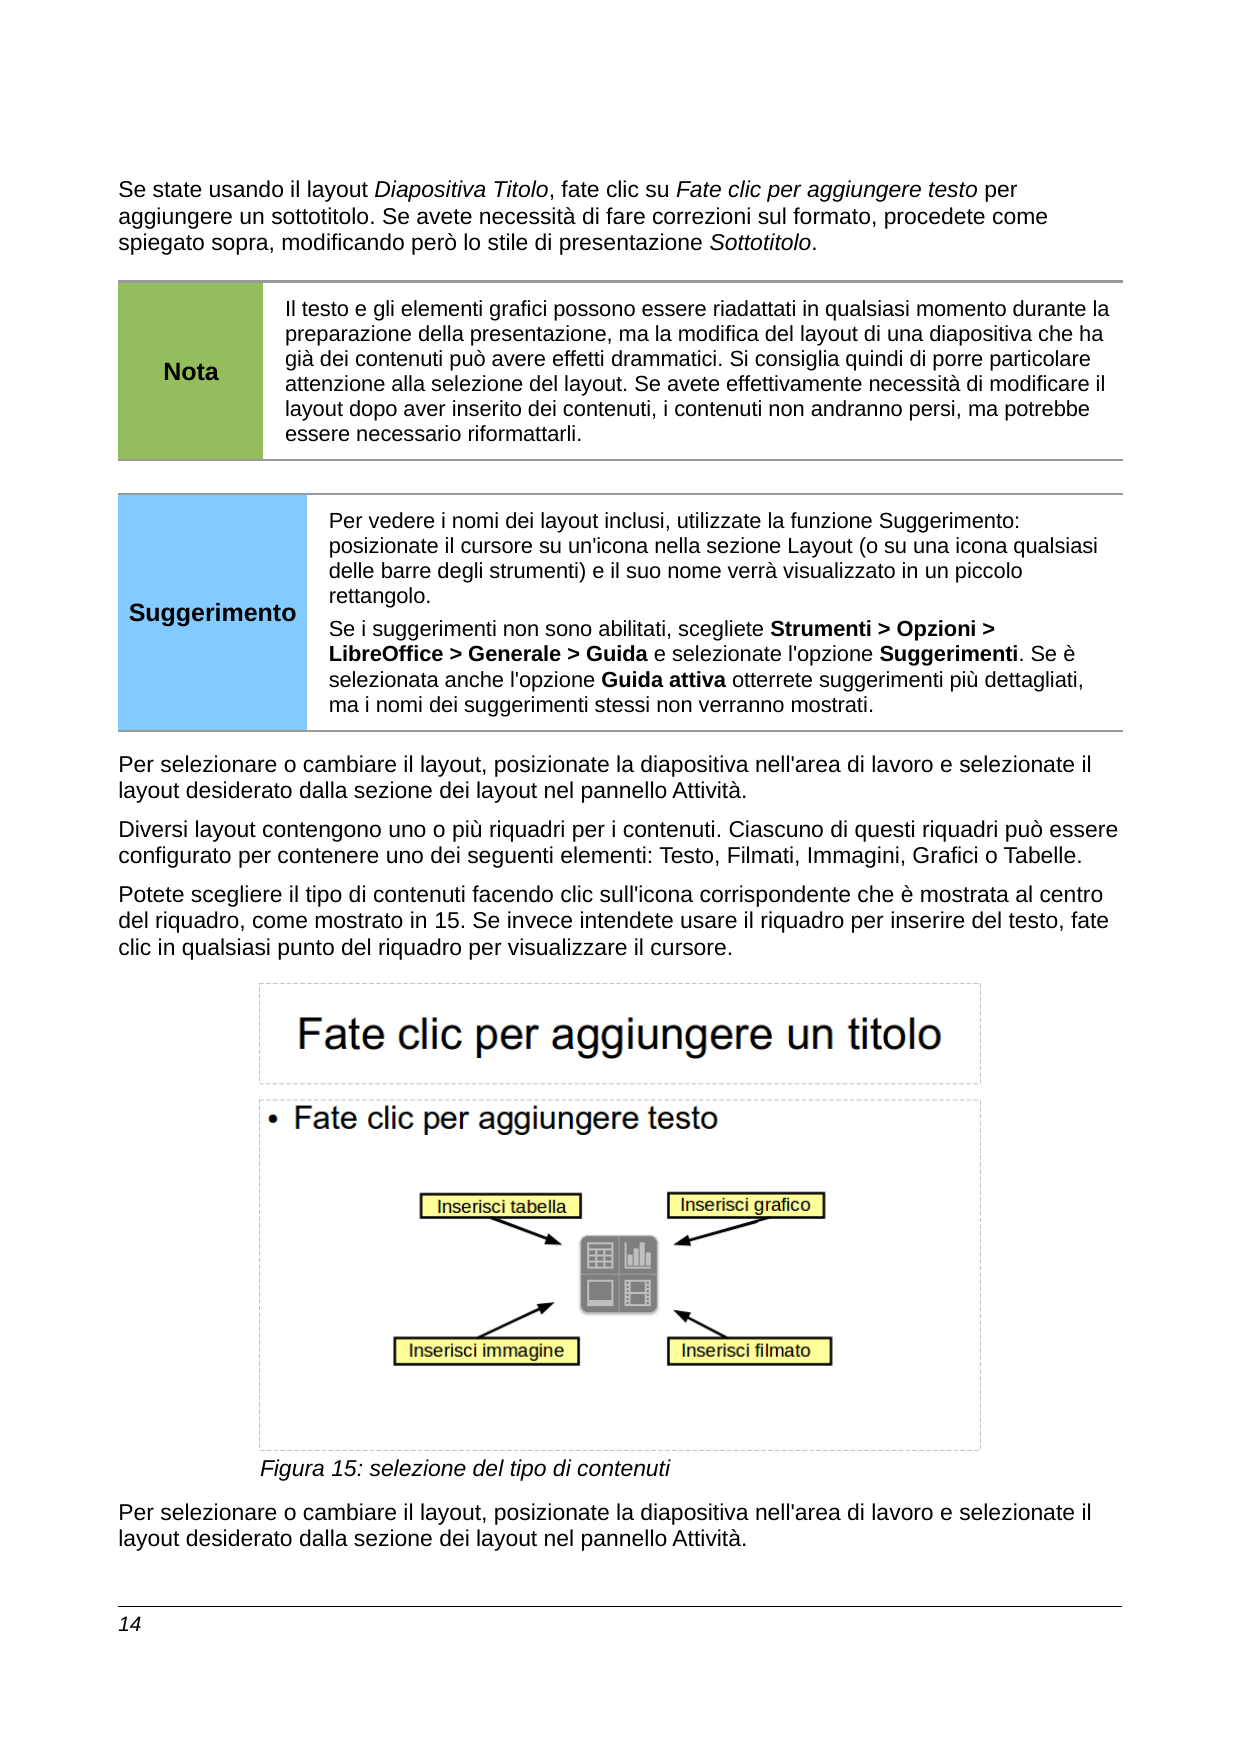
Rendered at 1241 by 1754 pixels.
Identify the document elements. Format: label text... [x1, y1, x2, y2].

table_header Nota [118, 283, 263, 459]
table_header Il testo e gli elementi grafici possono essere riadattati in qualsiasi momento durante la preparazione della presentazione, ma la modifica del layout di una diapositiva che ha già dei contenuti può avere effetti drammatici. Si consiglia quindi di porre particolare attenzione alla selezione del layout. Se avete effettivamente necessità di modificare il layout dopo aver inserito dei contenuti, i contenuti non andranno persi, ma potrebbe essere necessario riformattarli. [264, 283, 1123, 459]
list Potete scegliere il tipo di contenuti facendo clic sull'icona corrispondente che è mostrata al centro del riquadro, come mostrato in 15. Se invece intendete usare il riquadro per inserire del testo, fate clic in qualsiasi punto del riquadro per visualizzare il cursore. [118, 881, 1122, 960]
text Per selezionare o cambiare il layout, posizionate la diapositiva nell'area di lavoro e selezionate il layout desiderato dalla sezione dei layout nel pannello Attività. [118, 1499, 1122, 1552]
text Figura 15: selezione del tipo di contenuti [260, 1456, 981, 1481]
text Se state usando il layout Diapositiva Titolo, fate clic su Fate clic per aggiungere testo per aggiungere un sottotitolo. Se avete necessità di fare correzioni sul formato, procedete come spiegato sopra, modificando però lo stile di presentazione Sottotitolo. [118, 176, 1122, 255]
text Diversi layout contengono uno o più riquadri per i contenuti. Ciascuno di questi riquadri può essere configurato per contenere uno dei seguenti elementi: Testo, Filmati, Immagini, Grafici o Tabelle. [118, 816, 1122, 868]
table_header Suggerimento [118, 495, 307, 730]
table_header Per vedere i nomi dei layout inclusi, utilizzate la funzione Suggerimento: posizionate il cursore su un'icona nella sezione Layout (o su una icona qualsiasi delle barre degli strumenti) e il suo nome verrà visualizzato in un piccolo rettangolo. Se i suggerimenti non sono abilitati, scegliete Strumenti > Opzioni > LibreOffice > Generale > Guida e selezionate l'opzione Suggerimenti. Se è selezionata anche l'opzione Guida attiva otterrete suggerimenti più dettagliati, ma i nomi dei suggerimenti stessi non verranno mostrati. [307, 495, 1123, 730]
text Per selezionare o cambiare il layout, posizionate la diapositiva nell'area di lavoro e selezionate il layout desiderato dalla sezione dei layout nel pannello Attività. [118, 751, 1122, 803]
picture [253, 978, 987, 1456]
